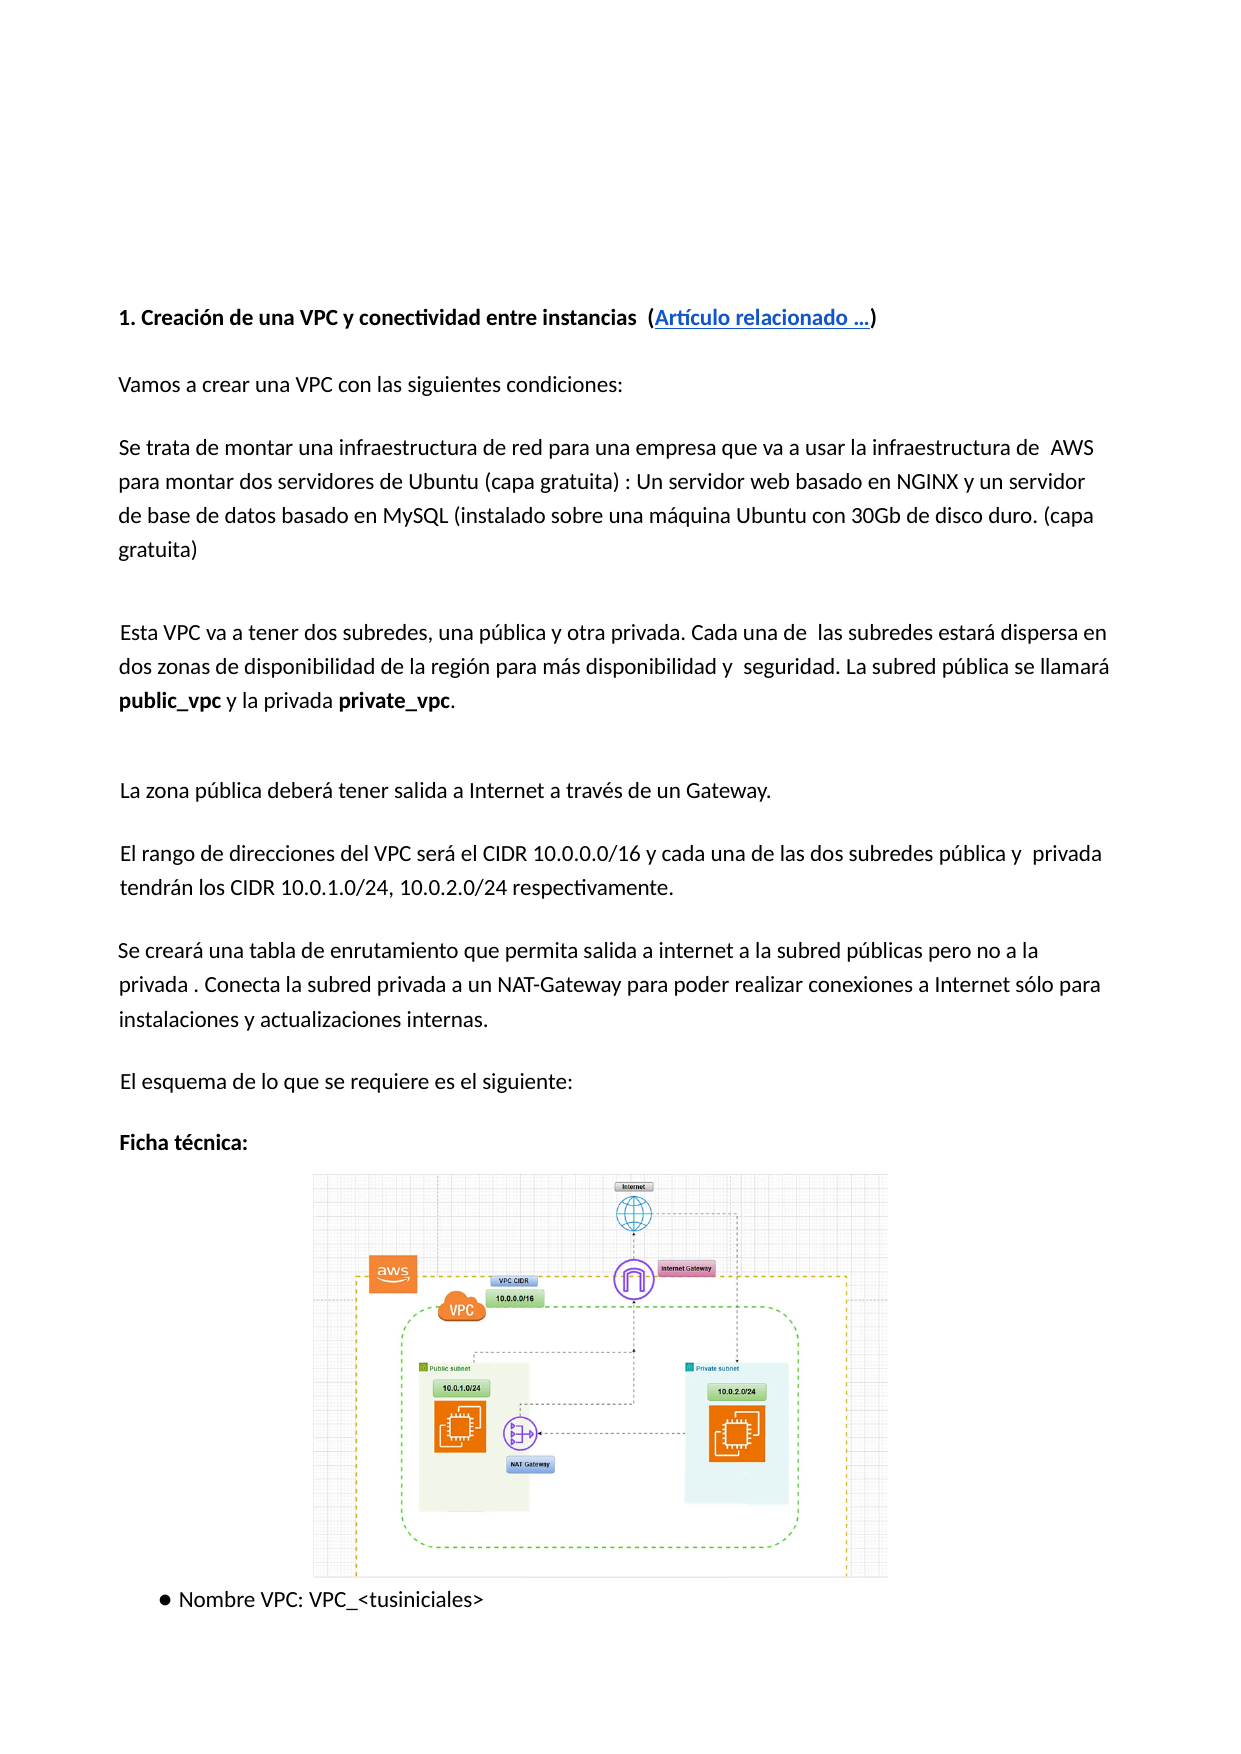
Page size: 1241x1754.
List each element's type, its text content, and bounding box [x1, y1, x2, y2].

text Esta VPC va a tener dos subredes, una pública y otra privada. Cada una de las subredes estará dispersa en dos zonas de disponibilidad de la región para más disponibilidad y seguridad. La subred pública se llamará public_vpc y la privada private_vpc. [119, 618, 1114, 714]
text Vamos a crear una VPC con las siguientes condiciones: [118, 370, 1122, 398]
text Ficha técnica: [119, 1128, 1122, 1156]
text Se trata de montar una infraestructura de red para una empresa que va a usar la infraestructura de AWS para montar dos servidores de Ubuntu (capa gratuita) : Un servidor web basado en NGINX y un servidor de base de datos basado en MySQL (instalado sobre una máquina Ubuntu con 30Gb de disco duro. (capa gratuita) [118, 433, 1112, 563]
text El rango de direcciones del VPC será el CIDR 10.0.0.0/16 y cada una de las dos subredes pública y privada tendrán los CIDR 10.0.1.0/24, 10.0.2.0/24 respectivamente. [119, 839, 1122, 901]
text 1. Creación de una VPC y conectividad entre instancias (Artículo relacionado …) [118, 303, 1122, 332]
picture [313, 1174, 889, 1578]
text La zona pública deberá tener salida a Internet a través de un Gateway. [120, 776, 1122, 804]
text El esquema de lo que se requiere es el siguiente: [120, 1067, 1122, 1095]
text Se creará una tabla de enrutamiento que permita salida a internet a la subred públicas pero no a la privada . Conecta la subred privada a un NAT-Gateway para poder realizar conexiones a Internet sólo para instalaciones y actualizaciones internas. [118, 936, 1111, 1033]
text ● Nombre VPC: VPC_<tusiniciales> [157, 1584, 1122, 1613]
